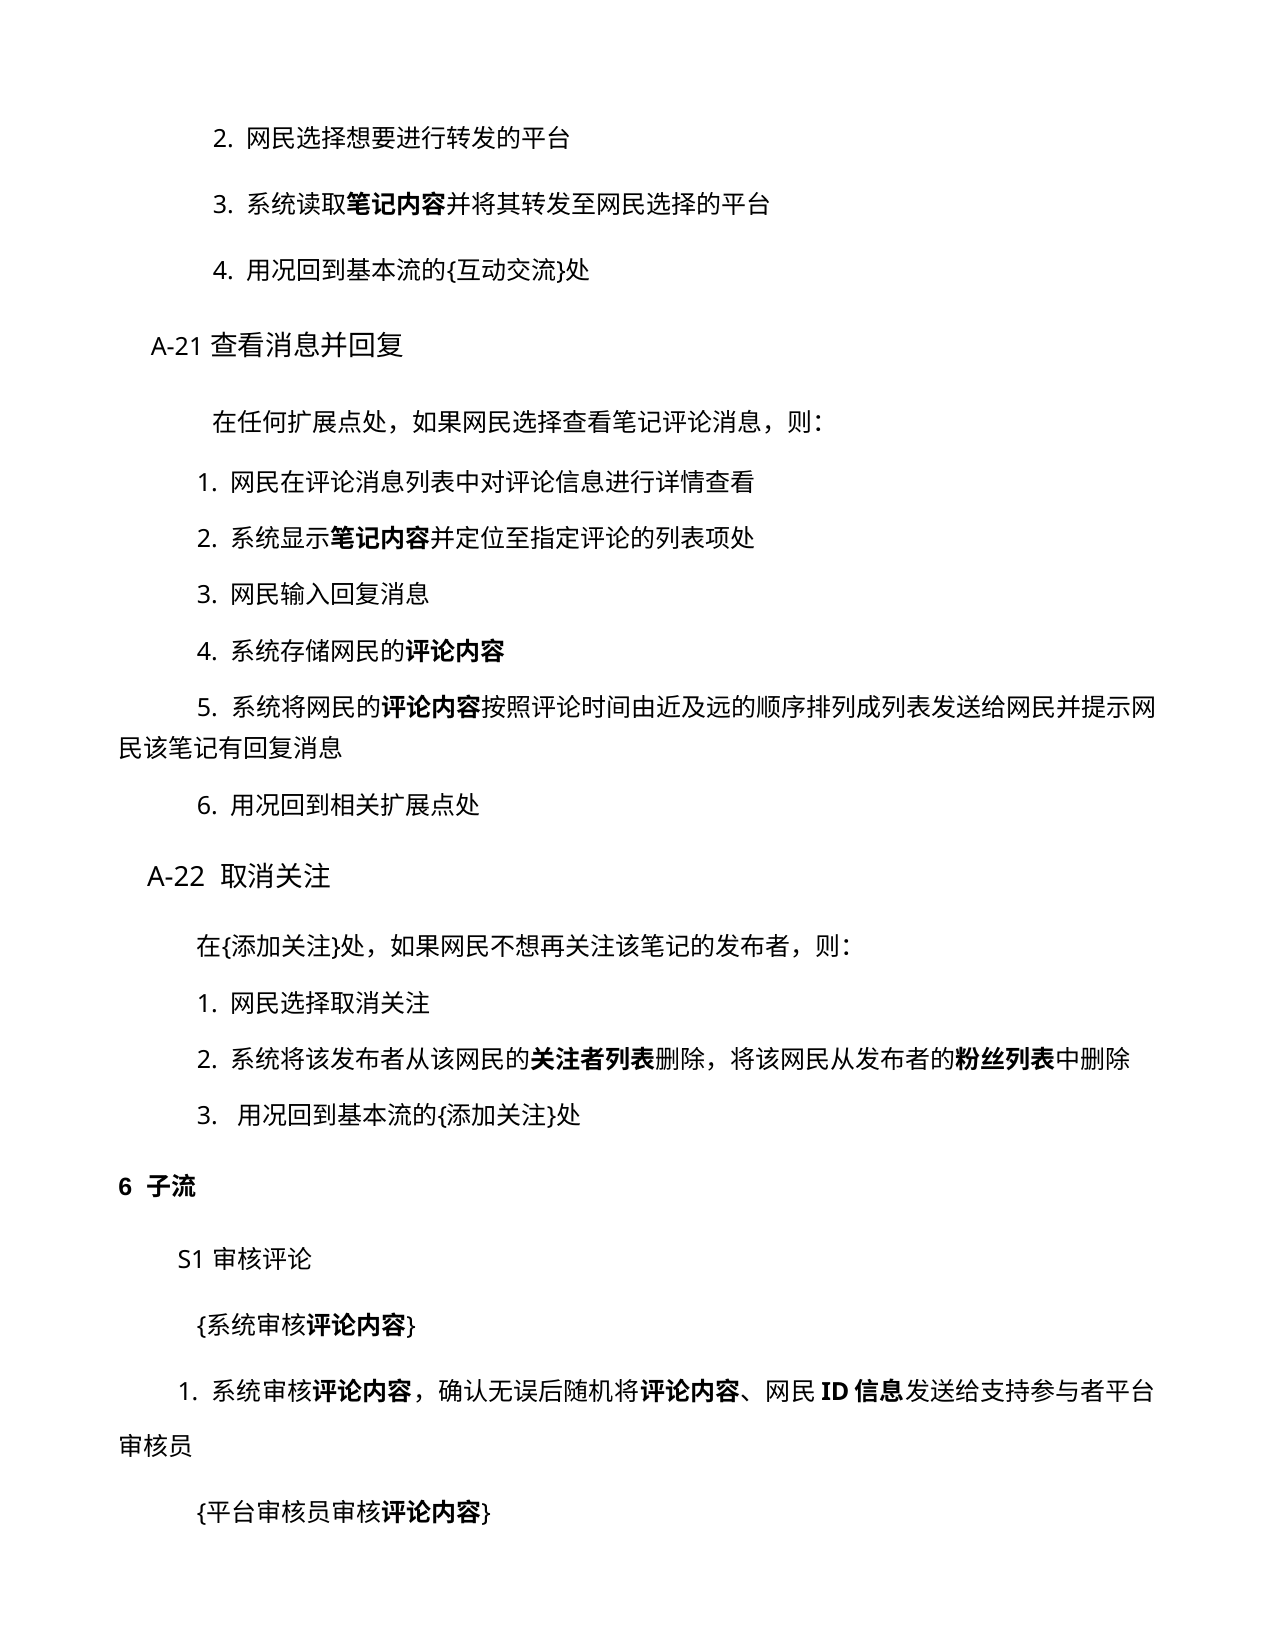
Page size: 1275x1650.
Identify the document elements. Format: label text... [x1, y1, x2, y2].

text 在任何扩展点处，如果网民选择查看笔记评论消息，则： [118, 402, 1157, 438]
text 1. 系统审核评论内容，确认无误后随机将评论内容、网民ID信息发送给支持参与者平台审核员 [118, 1372, 1157, 1462]
text 4. 用况回到基本流的{互动交流}处 [118, 251, 1157, 287]
text 6. 用况回到相关扩展点处 [118, 785, 1157, 821]
subtitle A-21 查看消息并回复 [118, 323, 1157, 363]
text 3. 系统读取笔记内容并将其转发至网民选择的平台 [118, 184, 1157, 221]
text 2. 系统将该发布者从该网民的关注者列表删除，将该网民从发布者的粉丝列表中删除 [118, 1039, 1157, 1076]
text 3. 网民输入回复消息 [118, 575, 1157, 611]
text {平台审核员审核评论内容} [118, 1492, 1157, 1529]
text {系统审核评论内容} [118, 1306, 1157, 1342]
text 在{添加关注}处，如果网民不想再关注该笔记的发布者，则： [118, 927, 1157, 963]
subtitle A-22 取消关注 [118, 854, 1157, 894]
text S1 审核评论 [118, 1239, 1157, 1276]
subtitle 6 子流 [118, 1166, 1157, 1203]
text 3. 用况回到基本流的{添加关注}处 [118, 1096, 1157, 1132]
text 2. 网民选择想要进行转发的平台 [118, 118, 1157, 154]
text 5. 系统将网民的评论内容按照评论时间由近及远的顺序排列成列表发送给网民并提示网民该笔记有回复消息 [118, 687, 1157, 765]
text 1. 网民选择取消关注 [118, 983, 1157, 1019]
text 2. 系统显示笔记内容并定位至指定评论的列表项处 [118, 518, 1157, 555]
text 4. 系统存储网民的评论内容 [118, 631, 1157, 667]
text 1. 网民在评论消息列表中对评论信息进行详情查看 [118, 462, 1157, 498]
